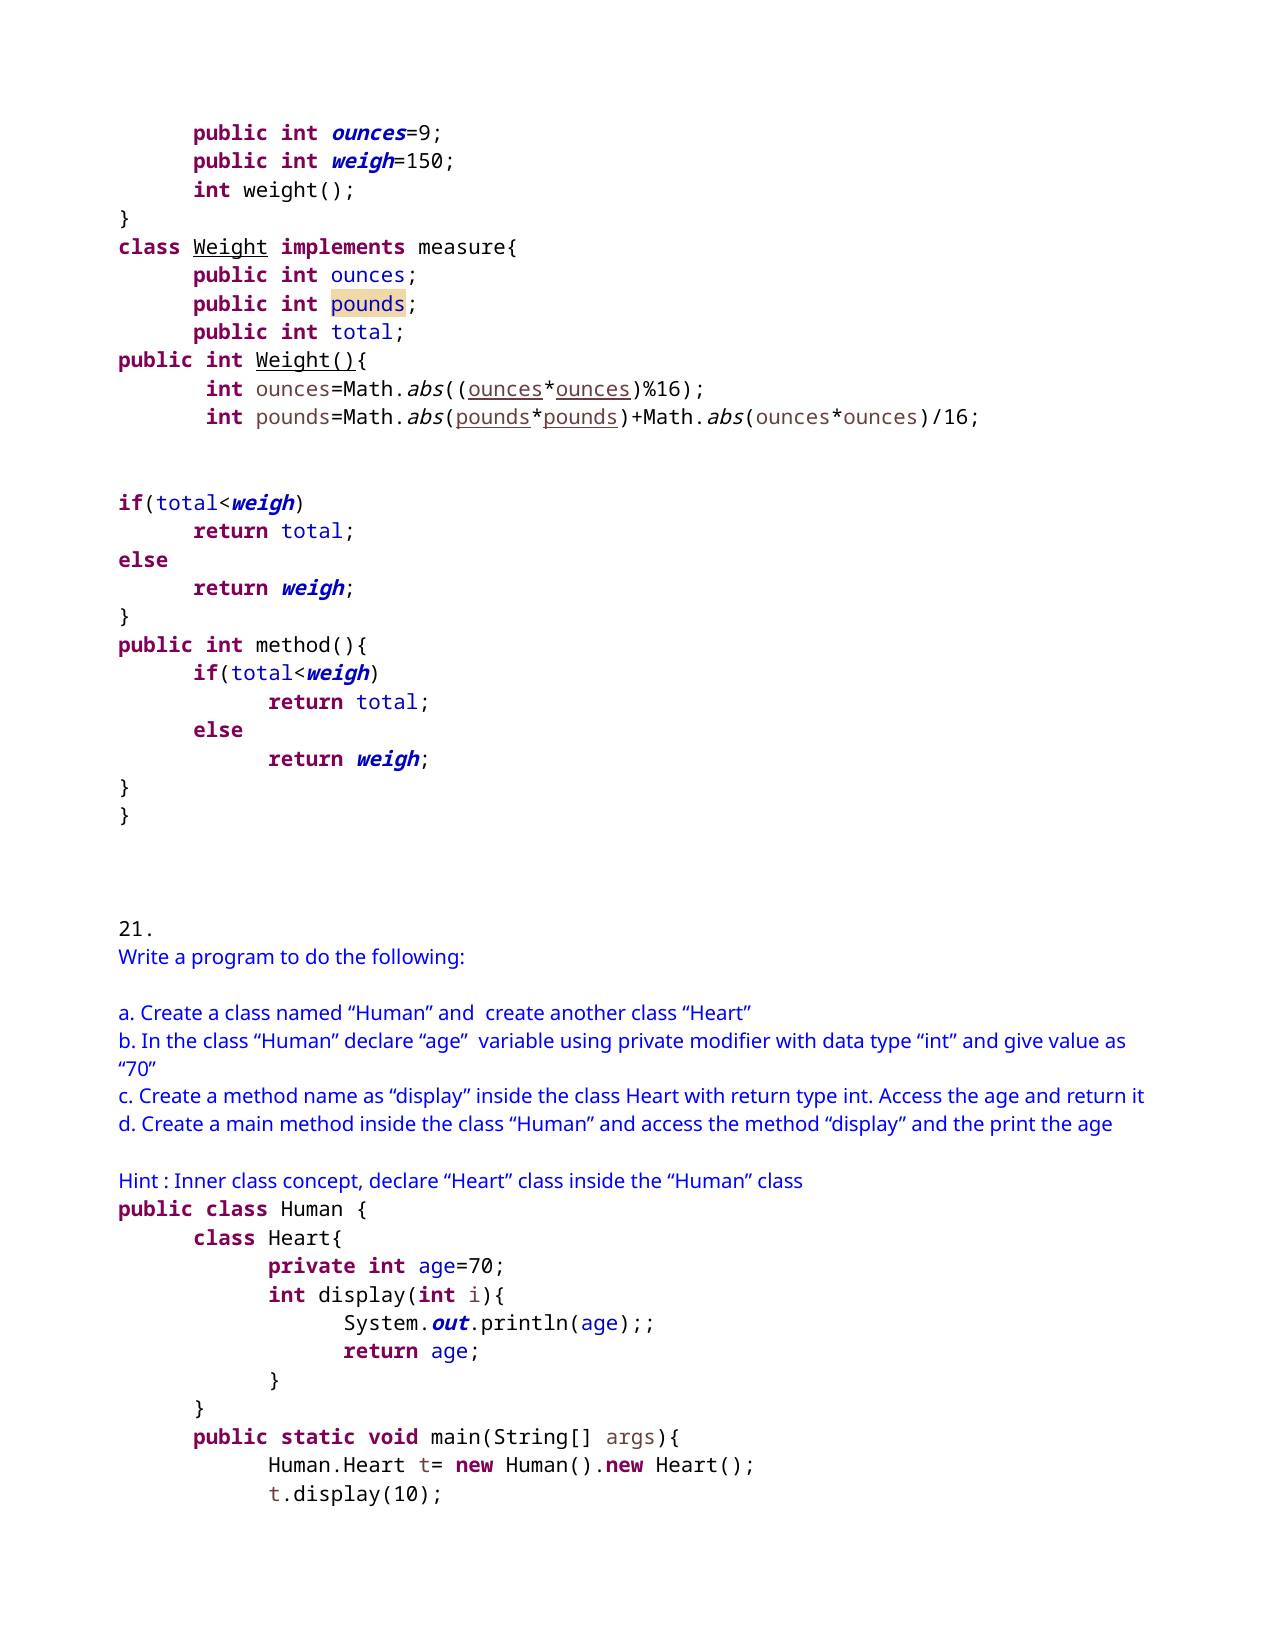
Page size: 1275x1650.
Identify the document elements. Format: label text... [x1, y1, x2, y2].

text class Weight implements measure{ [118, 232, 1157, 260]
text class Heart{ [118, 1223, 1157, 1251]
text public int weigh=150; [118, 147, 1157, 175]
text } [118, 1365, 1157, 1393]
text public int method(){ [118, 630, 1157, 658]
text } [118, 602, 1157, 630]
text public int Weight(){ [118, 346, 1157, 374]
text 21. [118, 914, 1157, 943]
text int ounces=Math.abs((ounces*ounces)%16); [118, 374, 1157, 402]
text return total; [118, 516, 1157, 545]
text return weigh; [118, 744, 1157, 772]
text public int pounds; [118, 289, 1157, 317]
text return age; [118, 1337, 1157, 1365]
text else [118, 545, 1157, 573]
text } [118, 203, 1157, 232]
text Human.Heart t= new Human().new Heart(); [118, 1450, 1157, 1479]
text int display(int i){ [118, 1280, 1157, 1308]
text return total; [118, 687, 1157, 715]
text } [118, 801, 1157, 829]
text } [118, 772, 1157, 801]
text else [118, 715, 1157, 744]
text return weigh; [118, 573, 1157, 602]
text public class Human { [118, 1194, 1157, 1223]
text public int ounces=9; [118, 118, 1157, 147]
text if(total<weigh) [118, 488, 1157, 516]
text public static void main(String[] args){ [118, 1422, 1157, 1450]
text public int ounces; [118, 260, 1157, 289]
text System.out.println(age);; [118, 1308, 1157, 1337]
text } [118, 1393, 1157, 1422]
text if(total<weigh) [118, 658, 1157, 687]
text private int age=70; [118, 1251, 1157, 1280]
text t.display(10); [118, 1479, 1157, 1507]
text Write a program to do the following: a. Create a class named “Human” and create another class “Heart” b. In the class “Human” declare “age” variable using private modifier with data type “int” and give value as “70” c. Create a method name as “display” inside the class Heart with return type int. Access the age and return it d. Create a main method inside the class “Human” and access the method “display” and the print the age Hint : Inner class concept, declare “Heart” class inside the “Human” class [118, 943, 1157, 1194]
text public int total; [118, 317, 1157, 346]
text int weight(); [118, 175, 1157, 203]
text int pounds=Math.abs(pounds*pounds)+Math.abs(ounces*ounces)/16; [118, 402, 1157, 431]
